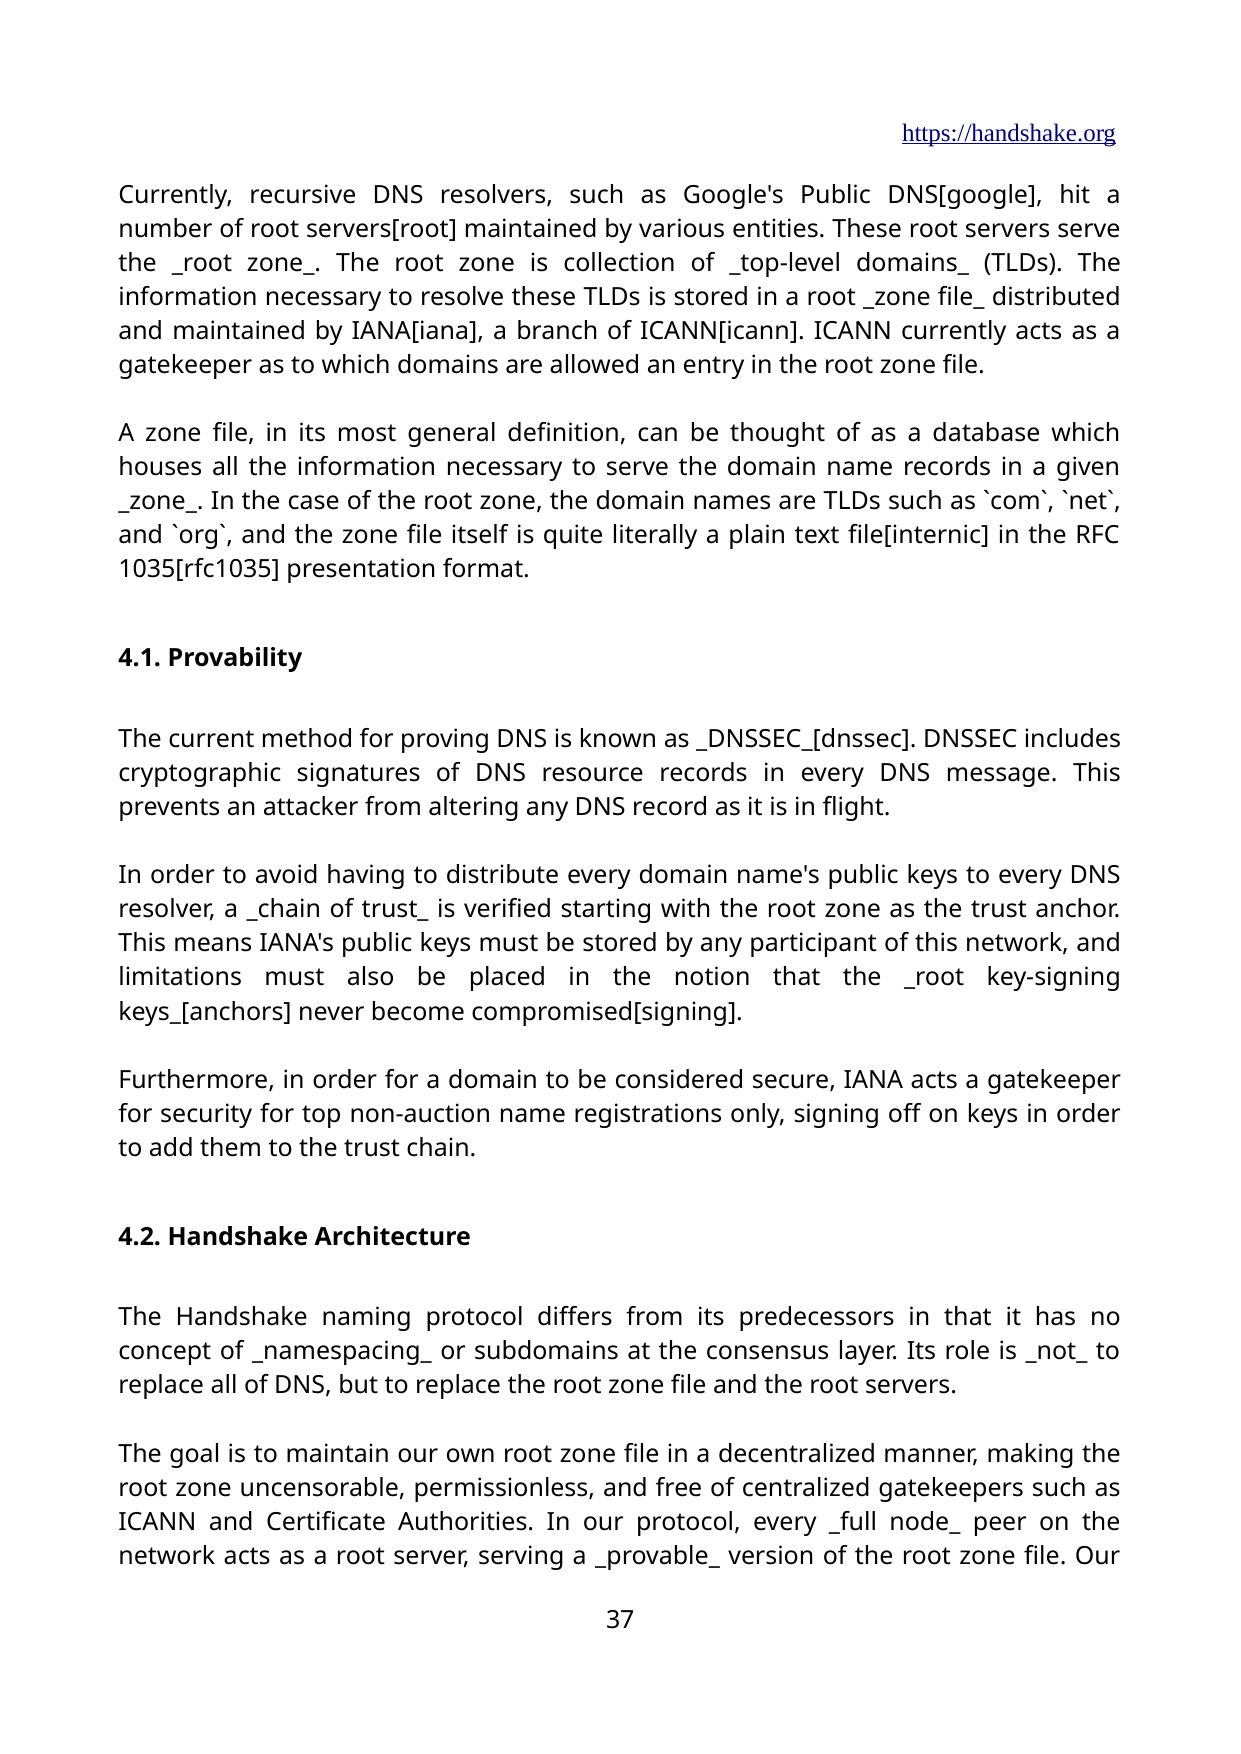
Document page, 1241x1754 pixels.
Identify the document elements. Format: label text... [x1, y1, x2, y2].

text The Handshake naming protocol differs from its predecessors in that it has no concept of _namespacing_ or subdomains at the consensus layer. Its role is _not_ to replace all of DNS, but to replace the root zone file and the root servers. [118, 1299, 1122, 1401]
text The goal is to maintain our own root zone file in a decentralized manner, making the root zone uncensorable, permissionless, and free of centralized gatekeepers such as ICANN and Certificate Authorities. In our protocol, every _full node_ peer on the network acts as a root server, serving a _provable_ version of the root zone file. Our [118, 1435, 1122, 1571]
text Furthermore, in order for a domain to be considered secure, IANA acts a gatekeeper for security for top non-auction name registrations only, signing off on keys in order to add them to the trust chain. [118, 1061, 1122, 1163]
subtitle 4.1. Provability [118, 640, 1122, 674]
text A zone file, in its most general definition, can be thought of as a database which houses all the information necessary to serve the domain name records in a given _zone_. In the case of the root zone, the domain names are TLDs such as `com`, `net`, and `org`, and the zone file itself is quite literally a plain text file[internic] in the RFC 1035[rfc1035] presentation format. [118, 415, 1122, 585]
text The current method for proving DNS is known as _DNSSEC_[dnssec]. DNSSEC includes cryptographic signatures of DNS resource records in every DNS message. This prevents an attacker from altering any DNS record as it is in flight. [118, 721, 1122, 823]
text Currently, recursive DNS resolvers, such as Google's Public DNS[google], hit a number of root servers[root] maintained by various entities. These root servers serve the _root zone_. The root zone is collection of _top-level domains_ (TLDs). The information necessary to resolve these TLDs is stored in a root _zone file_ distributed and maintained by IANA[iana], a branch of ICANN[icann]. ICANN currently acts as a gatekeeper as to which domains are allowed an entry in the root zone file. [118, 176, 1122, 381]
subtitle 4.2. Handshake Architecture [118, 1218, 1122, 1252]
text In order to avoid having to distribute every domain name's public keys to every DNS resolver, a _chain of trust_ is verified starting with the root zone as the trust anchor. This means IANA's public keys must be stored by any participant of this network, and limitations must also be placed in the notion that the _root key-signing keys_[anchors] never become compromised[signing]. [118, 857, 1122, 1027]
